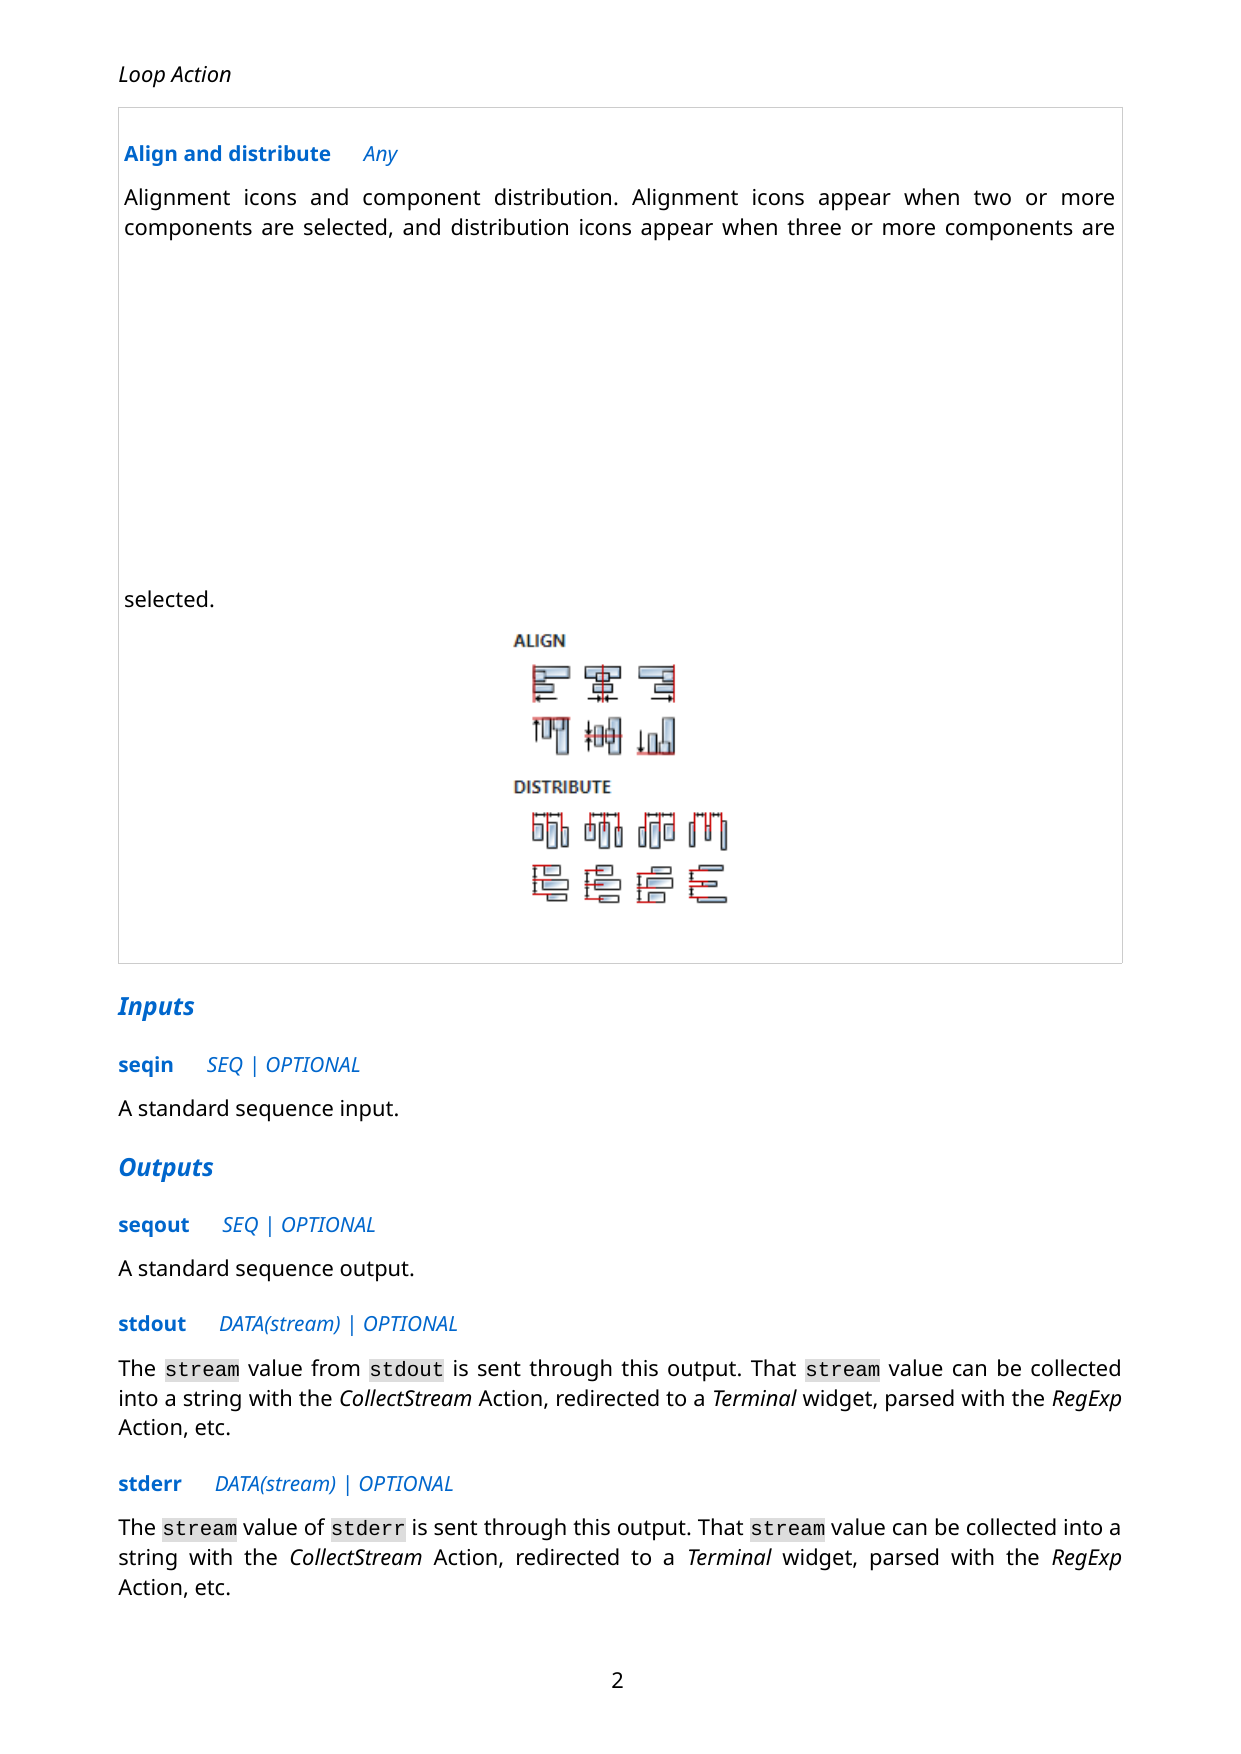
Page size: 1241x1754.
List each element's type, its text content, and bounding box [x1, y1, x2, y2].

subtitle Inputs [118, 989, 1122, 1023]
subtitle stdout DATA(stream) | OPTIONAL [118, 1309, 1122, 1338]
picture [490, 625, 750, 916]
text A standard sequence input. [118, 1093, 1122, 1123]
text A standard sequence output. [118, 1253, 1122, 1283]
text The stream value of stderr is sent through this output. That stream value can be collected into a string with the CollectStream Action, redirected to a Terminal widget, parsed with the RegExp Action, etc. [118, 1512, 1122, 1601]
subtitle stderr DATA(stream) | OPTIONAL [118, 1469, 1122, 1497]
subtitle Outputs [118, 1149, 1122, 1183]
text The stream value from stdout is sent through this output. That stream value can be collected into a string with the CollectStream Action, redirected to a Terminal widget, parsed with the RegExp Action, etc. [118, 1353, 1122, 1442]
subtitle seqin SEQ | OPTIONAL [118, 1050, 1122, 1078]
table_cell Align and distribute Any Alignment icons and component distribution. Alignment icons appear when two or more components are selected, and distribution icons appear when three or more components are selected. [119, 108, 1122, 962]
subtitle seqout SEQ | OPTIONAL [118, 1210, 1122, 1238]
